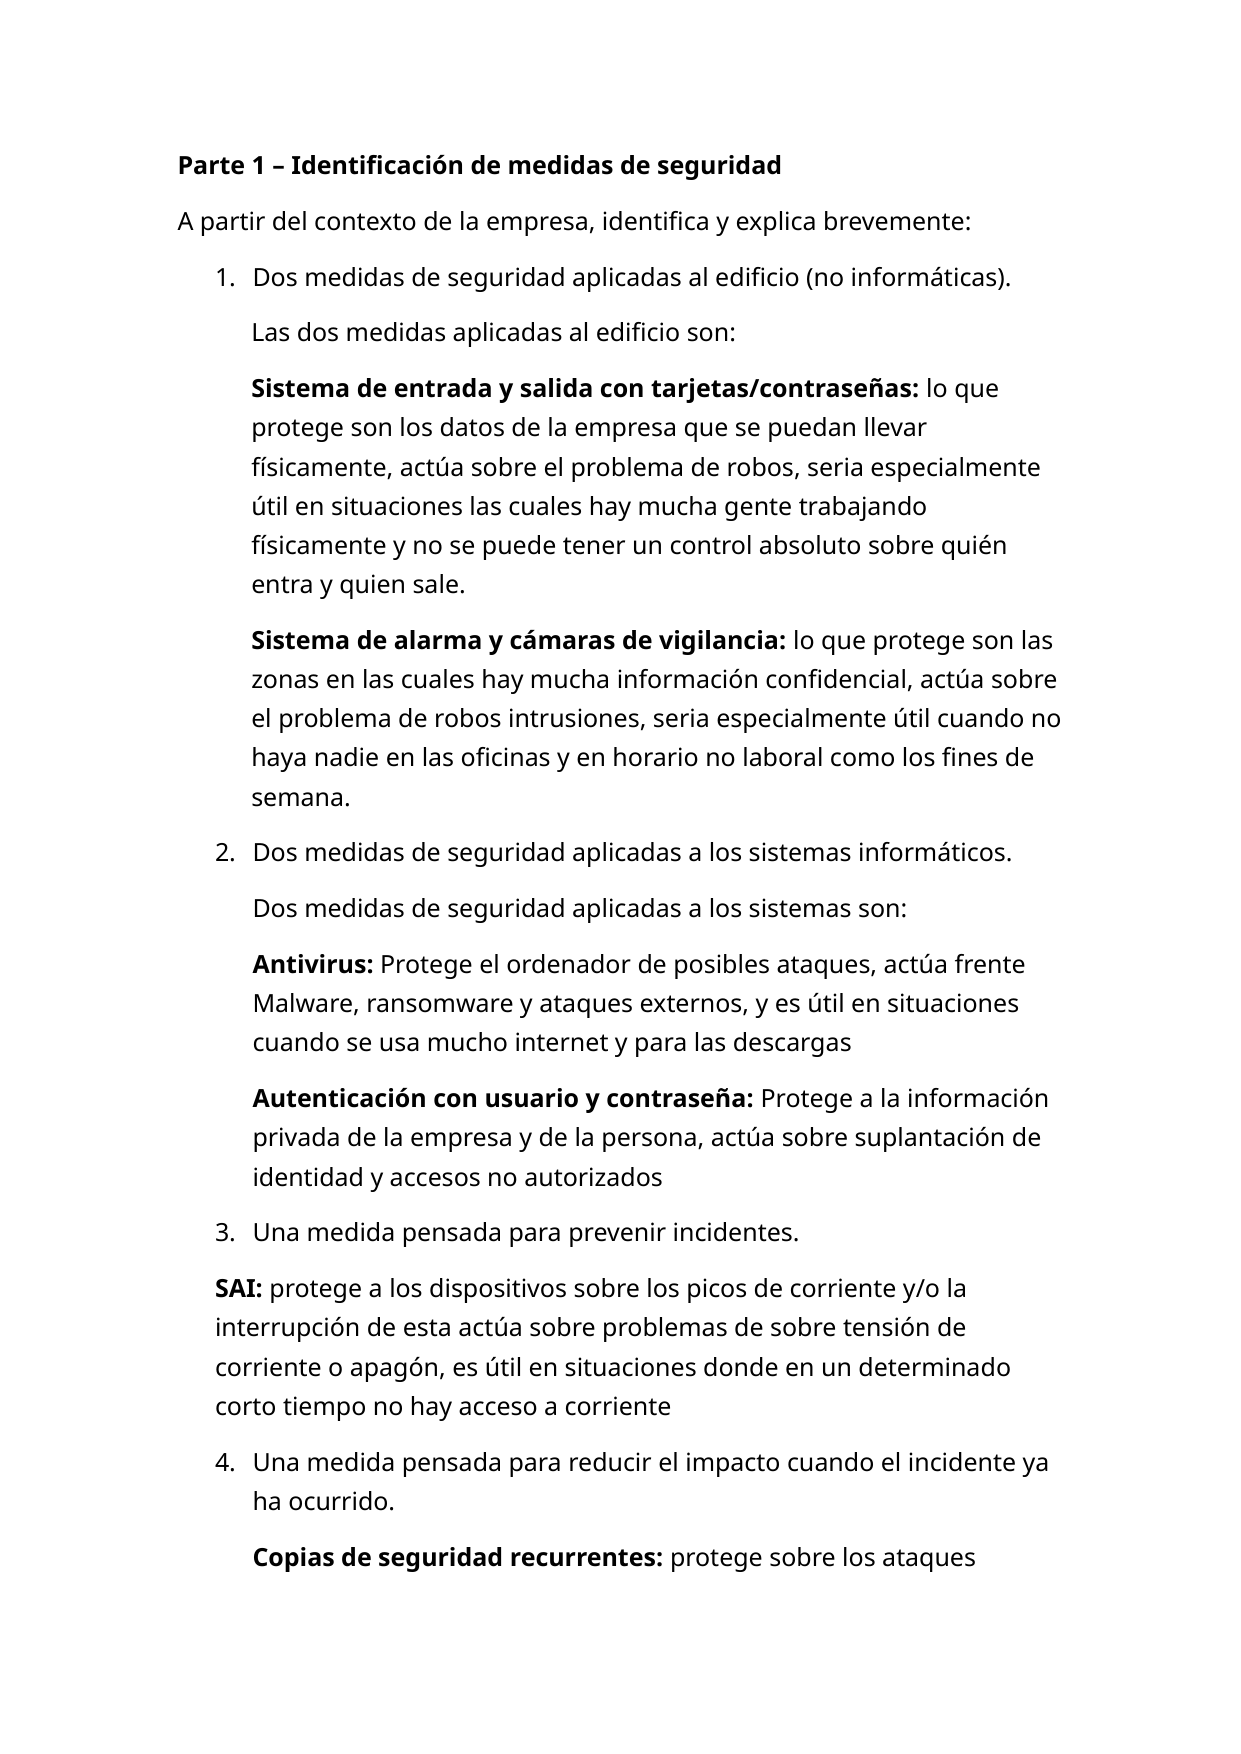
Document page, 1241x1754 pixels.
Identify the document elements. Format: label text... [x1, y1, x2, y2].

list Dos medidas de seguridad aplicadas a los sistemas informáticos. [215, 835, 1063, 869]
text Antivirus: Protege el ordenador de posibles ataques, actúa frente Malware, ransomware y ataques externos, y es útil en situaciones cuando se usa mucho internet y para las descargas [252, 947, 1063, 1059]
text Copias de seguridad recurrentes: protege sobre los ataques [252, 1539, 1063, 1573]
text Sistema de entrada y salida con tarjetas/contraseñas: lo que protege son los datos de la empresa que se puedan llevar físicamente, actúa sobre el problema de robos, seria especialmente útil en situaciones las cuales hay mucha gente trabajando físicamente y no se puede tener un control absoluto sobre quién entra y quien sale. [251, 371, 1063, 601]
text A partir del contexto de la empresa, identifica y explica brevemente: [177, 203, 1063, 237]
list Dos medidas de seguridad aplicadas al edificio (no informáticas). [215, 259, 1063, 293]
text Dos medidas de seguridad aplicadas a los sistemas son: [252, 891, 1063, 925]
text Sistema de alarma y cámaras de vigilancia: lo que protege son las zonas en las cuales hay mucha información confidencial, actúa sobre el problema de robos intrusiones, seria especialmente útil cuando no haya nadie en las oficinas y en horario no laboral como los fines de semana. [251, 623, 1063, 813]
list Una medida pensada para prevenir incidentes. [215, 1215, 1063, 1249]
list Una medida pensada para reducir el impacto cuando el incidente ya ha ocurrido. [215, 1444, 1063, 1517]
text Las dos medidas aplicadas al edificio son: [251, 315, 1063, 349]
text Parte 1 – Identificación de medidas de seguridad [177, 148, 1063, 182]
text SAI: protege a los dispositivos sobre los picos de corriente y/o la interrupción de esta actúa sobre problemas de sobre tensión de corriente o apagón, es útil en situaciones donde en un determinado corto tiempo no hay acceso a corriente [215, 1271, 1063, 1422]
text Autenticación con usuario y contraseña: Protege a la información privada de la empresa y de la persona, actúa sobre suplantación de identidad y accesos no autorizados [252, 1081, 1063, 1193]
